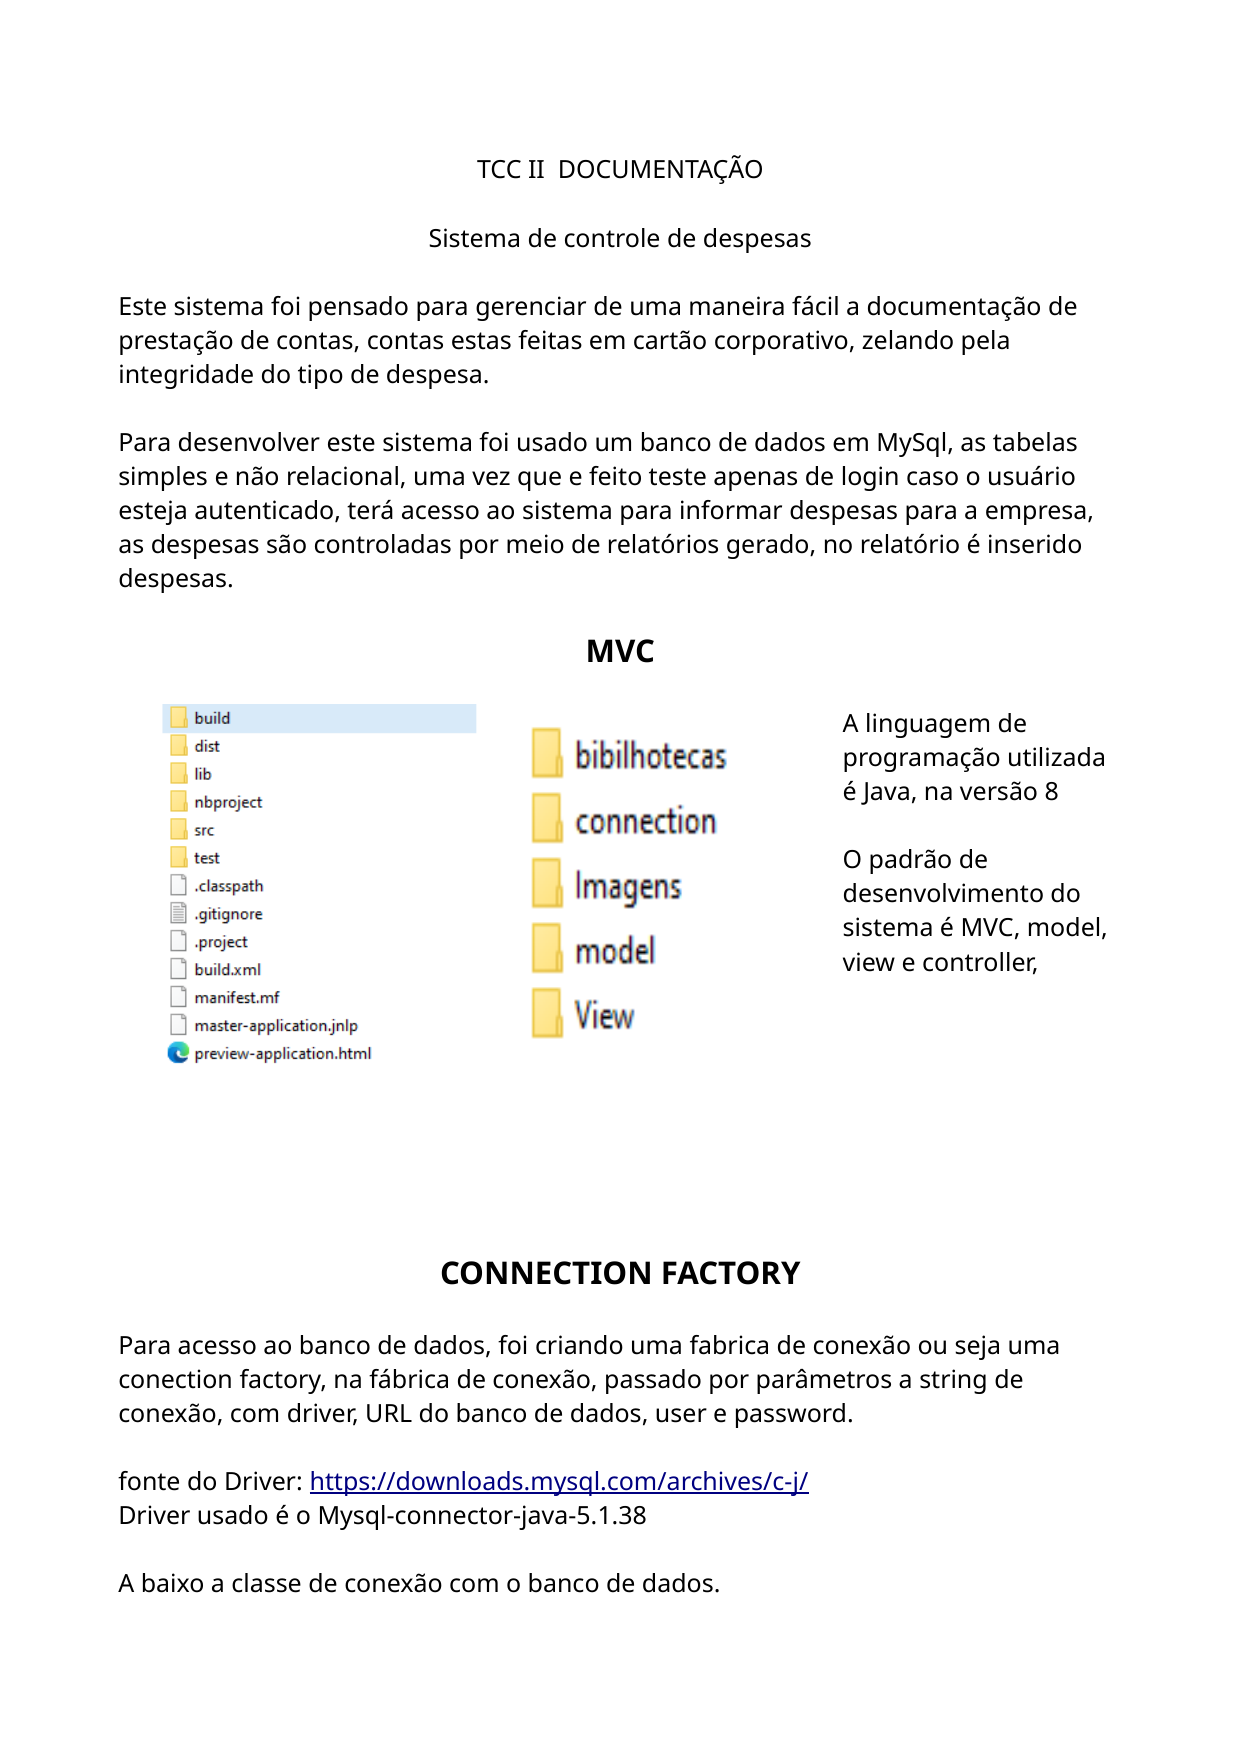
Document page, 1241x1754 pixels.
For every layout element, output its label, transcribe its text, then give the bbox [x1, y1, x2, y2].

text [118, 706, 144, 808]
text [118, 842, 144, 978]
text A baixo a classe de conexão com o banco de dados. [118, 1566, 1122, 1600]
text [477, 842, 495, 978]
text as despesas são controladas por meio de relatórios gerado, no relatório é inserido despesas. [118, 527, 1122, 595]
text [477, 706, 495, 808]
text Para acesso ao banco de dados, foi criando uma fabrica de conexão ou seja uma conection factory, na fábrica de conexão, passado por parâmetros a string de conexão, com driver, URL do banco de dados, user e password. [118, 1327, 1122, 1429]
text Driver usado é o Mysql-connector-java-5.1.38 [118, 1498, 1122, 1532]
picture [495, 696, 843, 1082]
text CONNECTION FACTORY [118, 1251, 1122, 1293]
picture [144, 704, 477, 1078]
text fonte do Driver: https://downloads.mysql.com/archives/c-j/ [118, 1464, 1122, 1498]
text Este sistema foi pensado para gerenciar de uma maneira fácil a documentação de prestação de contas, contas estas feitas em cartão corporativo, zelando pela integridade do tipo de despesa. [118, 288, 1122, 391]
text Sistema de controle de despesas [118, 220, 1122, 254]
text A linguagem de programação utilizada é Java, na versão 8 [843, 706, 1122, 808]
text MVC [118, 629, 1122, 672]
text Para desenvolver este sistema foi usado um banco de dados em MySql, as tabelas simples e não relacional, uma vez que e feito teste apenas de login caso o usuário esteja autenticado, terá acesso ao sistema para informar despesas para a empresa, [118, 425, 1122, 527]
text O padrão de desenvolvimento do sistema é MVC, model, view e controller, [843, 842, 1122, 978]
text TCC II DOCUMENTAÇÃO [118, 152, 1122, 186]
